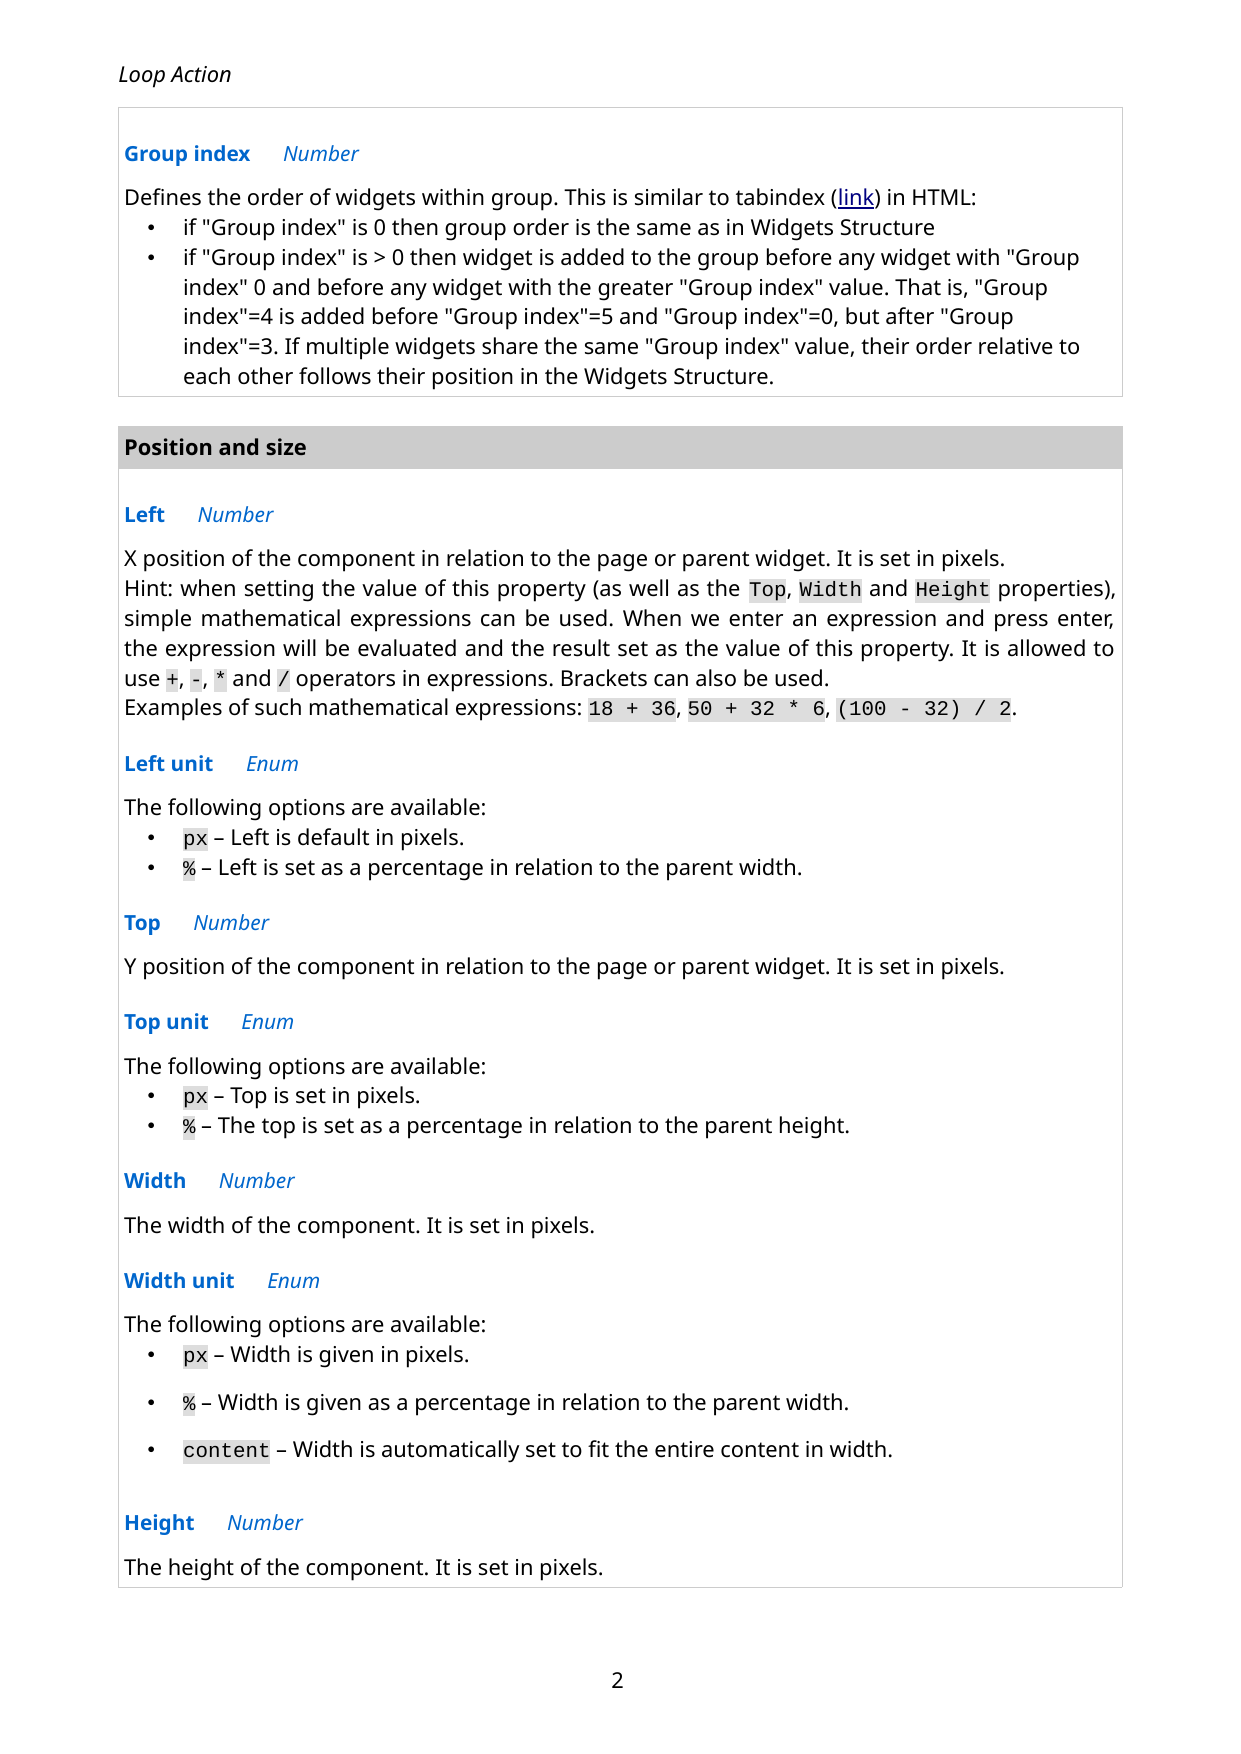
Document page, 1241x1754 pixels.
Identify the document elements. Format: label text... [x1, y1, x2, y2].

table_cell Group index Number Defines the order of widgets within group. This is similar to tabindex (link) in HTML: if "Group index" is 0 then group order is the same as in Widgets Structure if "Group index" is > 0 then widget is added to the group before any widget with "Group index" 0 and before any widget with the greater "Group index" value. That is, "Group index"=4 is added before "Group index"=5 and "Group index"=0, but after "Group index"=3. If multiple widgets share the same "Group index" value, their order relative to each other follows their position in the Widgets Structure. [119, 108, 1122, 396]
table_cell Left Number X position of the component in relation to the page or parent widget. It is set in pixels. Hint: when setting the value of this property (as well as the Top, Width and Height properties), simple mathematical expressions can be used. When we enter an expression and press enter, the expression will be evaluated and the result set as the value of this property. It is allowed to use +, -, * and / operators in expressions. Brackets can also be used. Examples of such mathematical expressions: 18 + 36, 50 + 32 * 6, (100 - 32) / 2. Left unit Enum The following options are available: px – Left is default in pixels. % – Left is set as a percentage in relation to the parent width. Top Number Y position of the component in relation to the page or parent widget. It is set in pixels. Top unit Enum The following options are available: px – Top is set in pixels. % – The top is set as a percentage in relation to the parent height. Width Number The width of the component. It is set in pixels. Width unit Enum The following options are available: px – Width is given in pixels. % – Width is given as a percentage in relation to the parent width. content – Width is automatically set to fit the entire content in width. Height Number The height of the component. It is set in pixels. [119, 469, 1122, 1587]
table_header Position and size [119, 427, 1122, 468]
